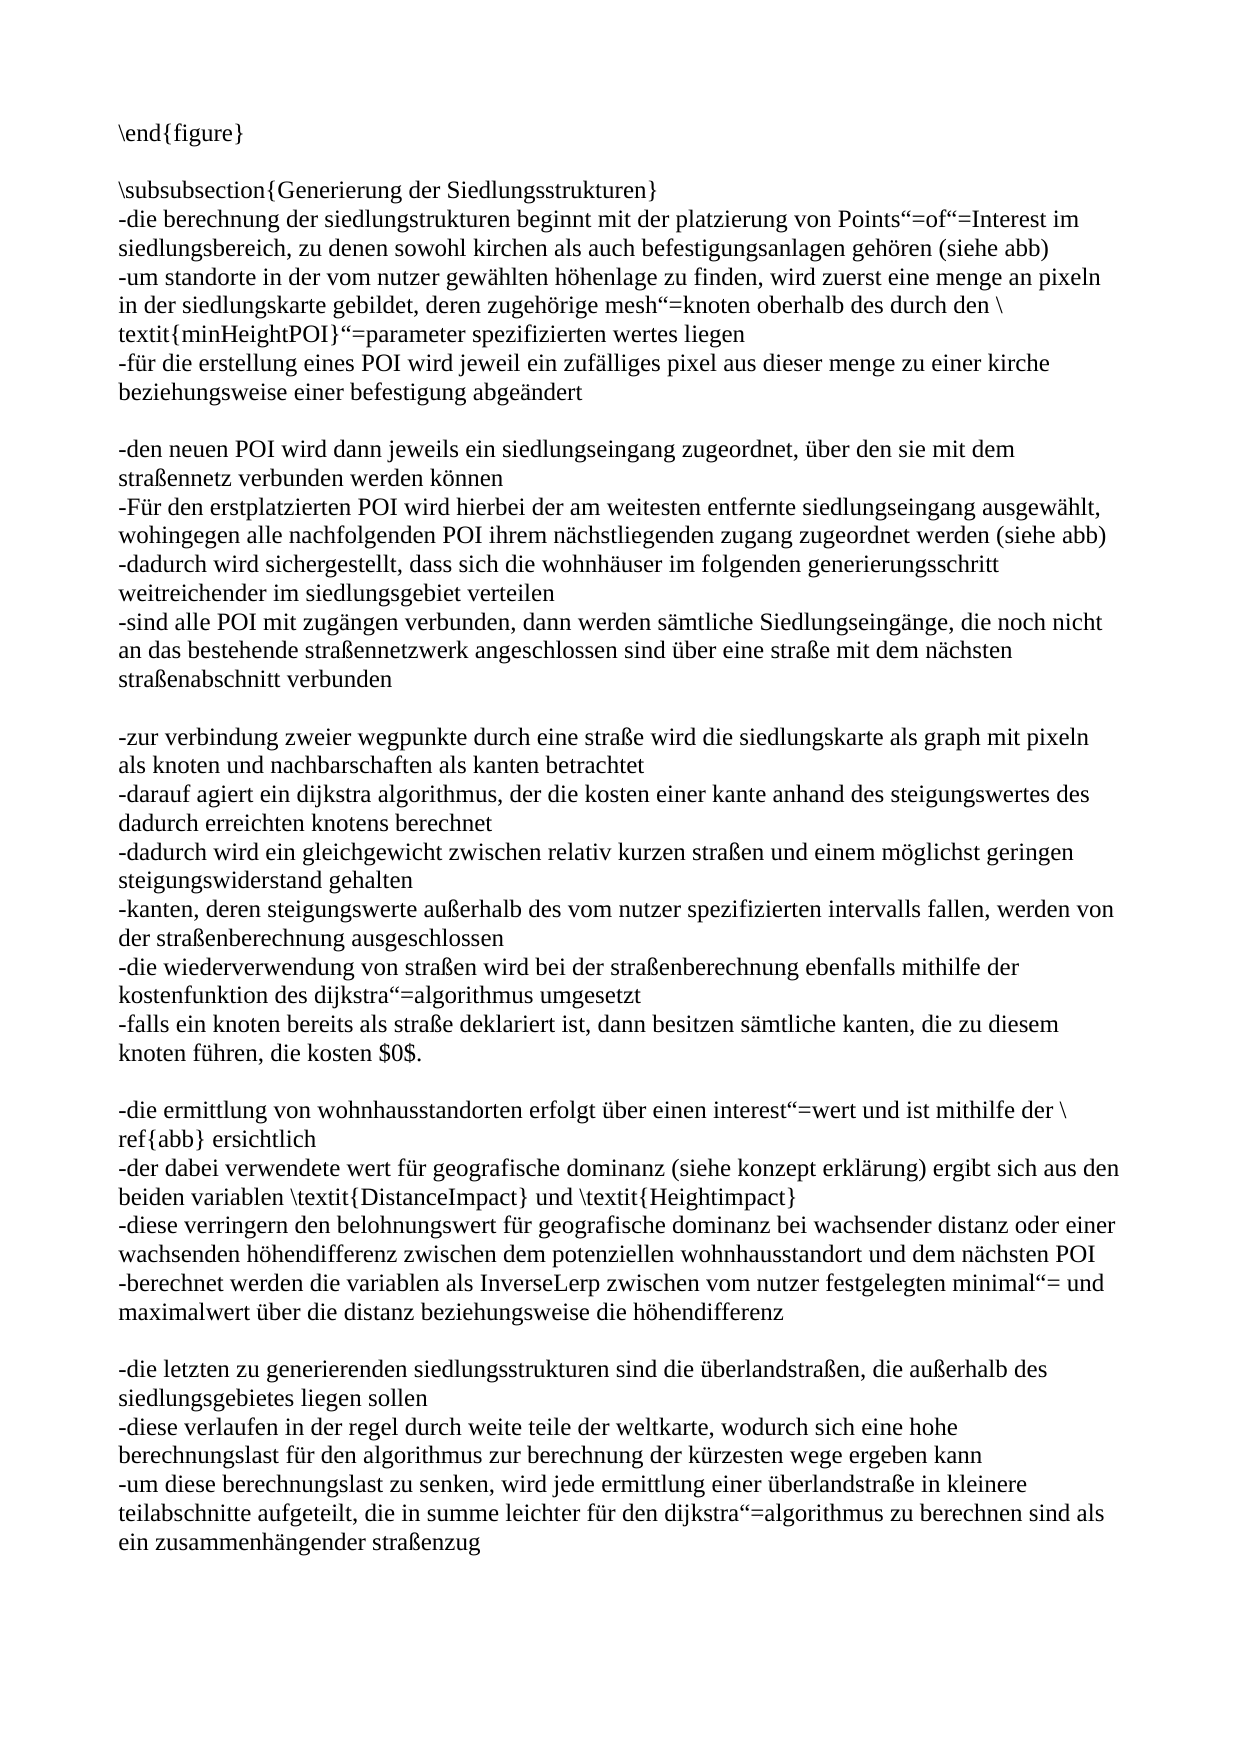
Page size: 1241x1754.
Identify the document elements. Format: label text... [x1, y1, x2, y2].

text -Für den erstplatzierten POI wird hierbei der am weitesten entfernte siedlungseingang ausgewählt, wohingegen alle nachfolgenden POI ihrem nächstliegenden zugang zugeordnet werden (siehe abb) [118, 492, 1122, 549]
text -um standorte in der vom nutzer gewählten höhenlage zu finden, wird zuerst eine menge an pixeln in der siedlungskarte gebildet, deren zugehörige mesh“=knoten oberhalb des durch den \textit{minHeightPOI}“=parameter spezifizierten wertes liegen [118, 262, 1122, 348]
text -der dabei verwendete wert für geografische dominanz (siehe konzept erklärung) ergibt sich aus den beiden variablen \textit{DistanceImpact} und \textit{Heightimpact} [118, 1153, 1122, 1211]
text -diese verringern den belohnungswert für geografische dominanz bei wachsender distanz oder einer wachsenden höhendifferenz zwischen dem potenziellen wohnhausstandort und dem nächsten POI [118, 1211, 1122, 1268]
text -den neuen POI wird dann jeweils ein siedlungseingang zugeordnet, über den sie mit dem straßennetz verbunden werden können [118, 434, 1122, 492]
text -kanten, deren steigungswerte außerhalb des vom nutzer spezifizierten intervalls fallen, werden von der straßenberechnung ausgeschlossen [118, 894, 1122, 952]
text -sind alle POI mit zugängen verbunden, dann werden sämtliche Siedlungseingänge, die noch nicht an das bestehende straßennetzwerk angeschlossen sind über eine straße mit dem nächsten straßenabschnitt verbunden [118, 607, 1122, 693]
text -die berechnung der siedlungstrukturen beginnt mit der platzierung von Points“=of“=Interest im siedlungsbereich, zu denen sowohl kirchen als auch befestigungsanlagen gehören (siehe abb) [118, 204, 1122, 262]
text -berechnet werden die variablen als InverseLerp zwischen vom nutzer festgelegten minimal“= und maximalwert über die distanz beziehungsweise die höhendifferenz [118, 1268, 1122, 1326]
text -diese verlaufen in der regel durch weite teile der weltkarte, wodurch sich eine hohe berechnungslast für den algorithmus zur berechnung der kürzesten wege ergeben kann [118, 1412, 1122, 1469]
text -darauf agiert ein dijkstra algorithmus, der die kosten einer kante anhand des steigungswertes des dadurch erreichten knotens berechnet [118, 779, 1122, 837]
text -dadurch wird sichergestellt, dass sich die wohnhäuser im folgenden generierungsschritt weitreichender im siedlungsgebiet verteilen [118, 549, 1122, 607]
text -zur verbindung zweier wegpunkte durch eine straße wird die siedlungskarte als graph mit pixeln als knoten und nachbarschaften als kanten betrachtet [118, 722, 1122, 779]
text -die ermittlung von wohnhausstandorten erfolgt über einen interest“=wert und ist mithilfe der \ref{abb} ersichtlich [118, 1096, 1122, 1153]
text -die wiederverwendung von straßen wird bei der straßenberechnung ebenfalls mithilfe der kostenfunktion des dijkstra“=algorithmus umgesetzt [118, 952, 1122, 1009]
text -falls ein knoten bereits als straße deklariert ist, dann besitzen sämtliche kanten, die zu diesem knoten führen, die kosten $0$. [118, 1009, 1122, 1067]
text \end{figure} \subsubsection{Generierung der Siedlungsstrukturen} [118, 118, 1122, 204]
text -um diese berechnungslast zu senken, wird jede ermittlung einer überlandstraße in kleinere teilabschnitte aufgeteilt, die in summe leichter für den dijkstra“=algorithmus zu berechnen sind als ein zusammenhängender straßenzug [118, 1469, 1122, 1556]
text -für die erstellung eines POI wird jeweil ein zufälliges pixel aus dieser menge zu einer kirche beziehungsweise einer befestigung abgeändert [118, 348, 1122, 406]
text -dadurch wird ein gleichgewicht zwischen relativ kurzen straßen und einem möglichst geringen steigungswiderstand gehalten [118, 837, 1122, 894]
text -die letzten zu generierenden siedlungsstrukturen sind die überlandstraßen, die außerhalb des siedlungsgebietes liegen sollen [118, 1326, 1122, 1412]
